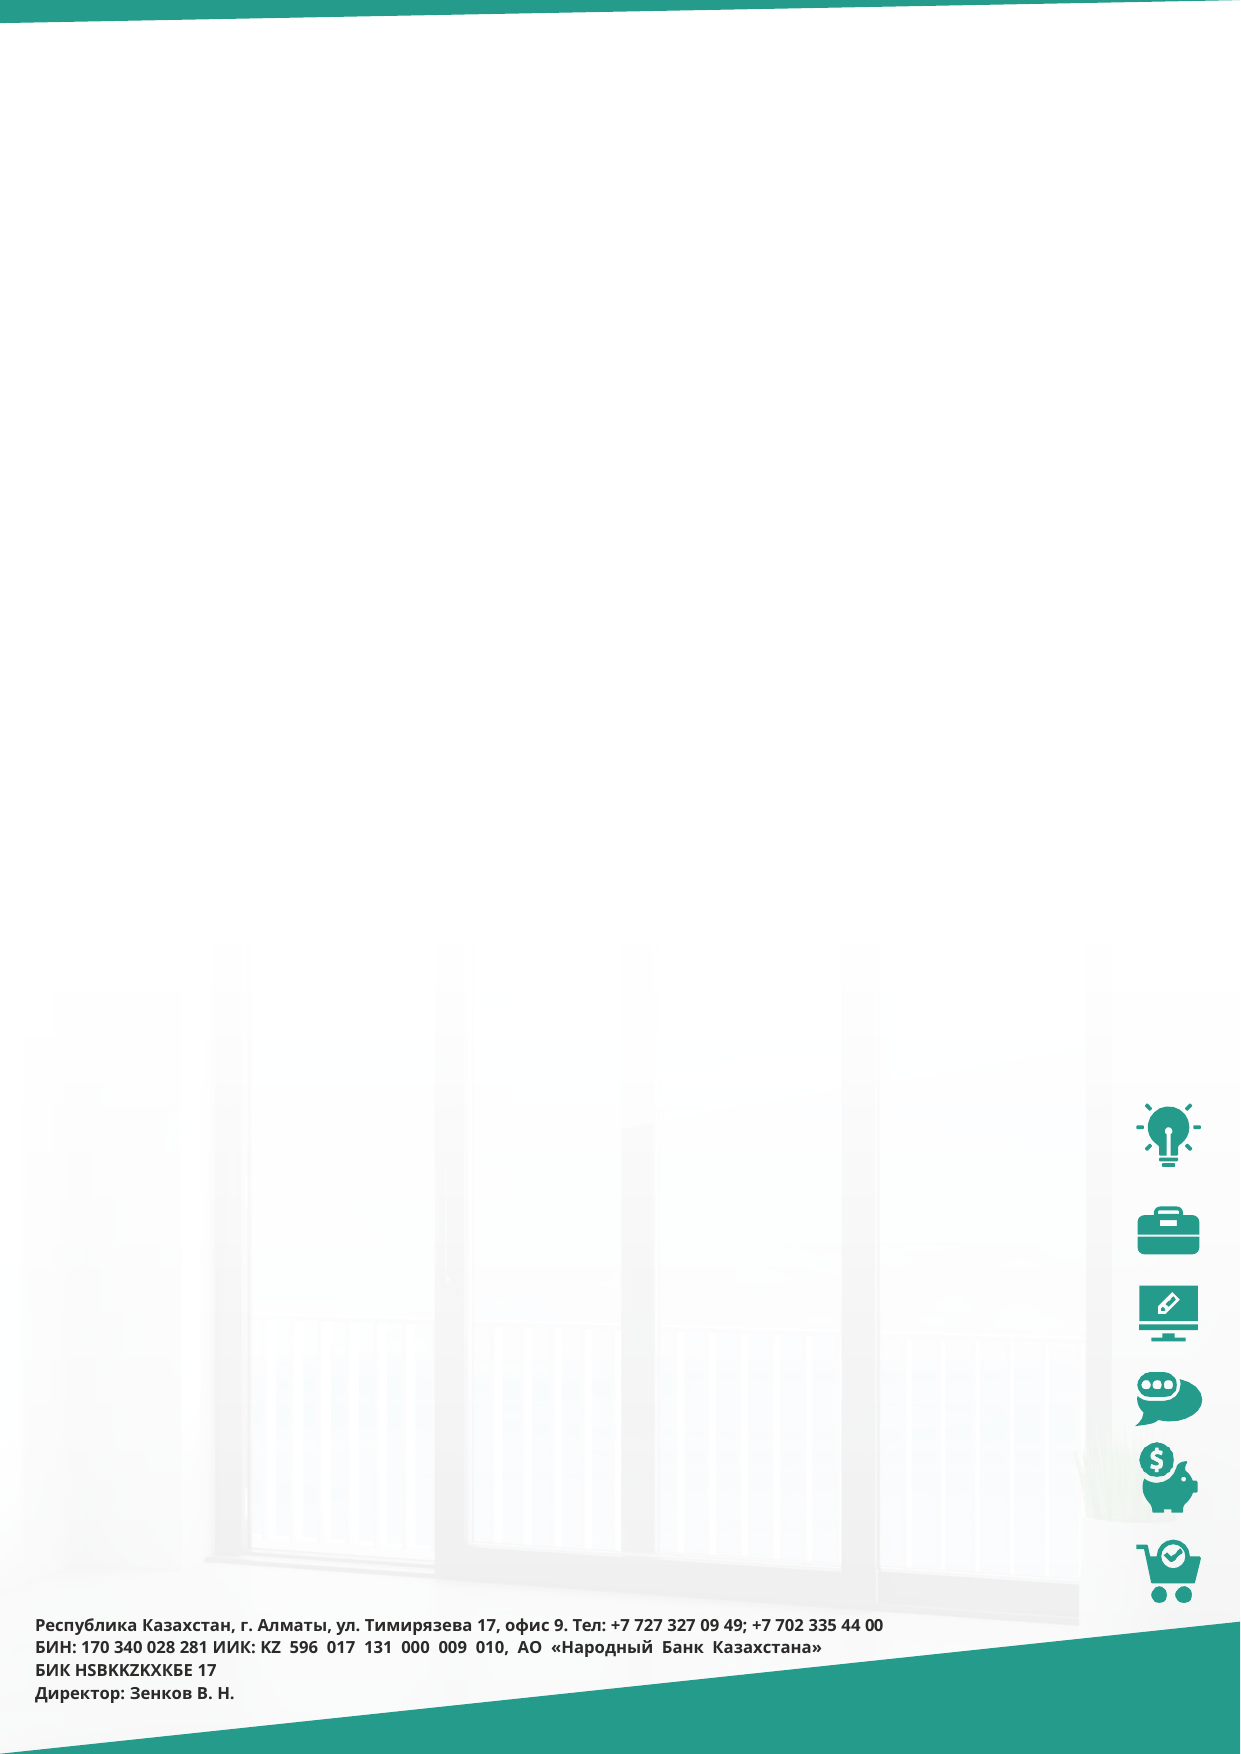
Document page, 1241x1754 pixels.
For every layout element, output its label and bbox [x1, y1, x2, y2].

picture [0, 945, 1240, 1753]
